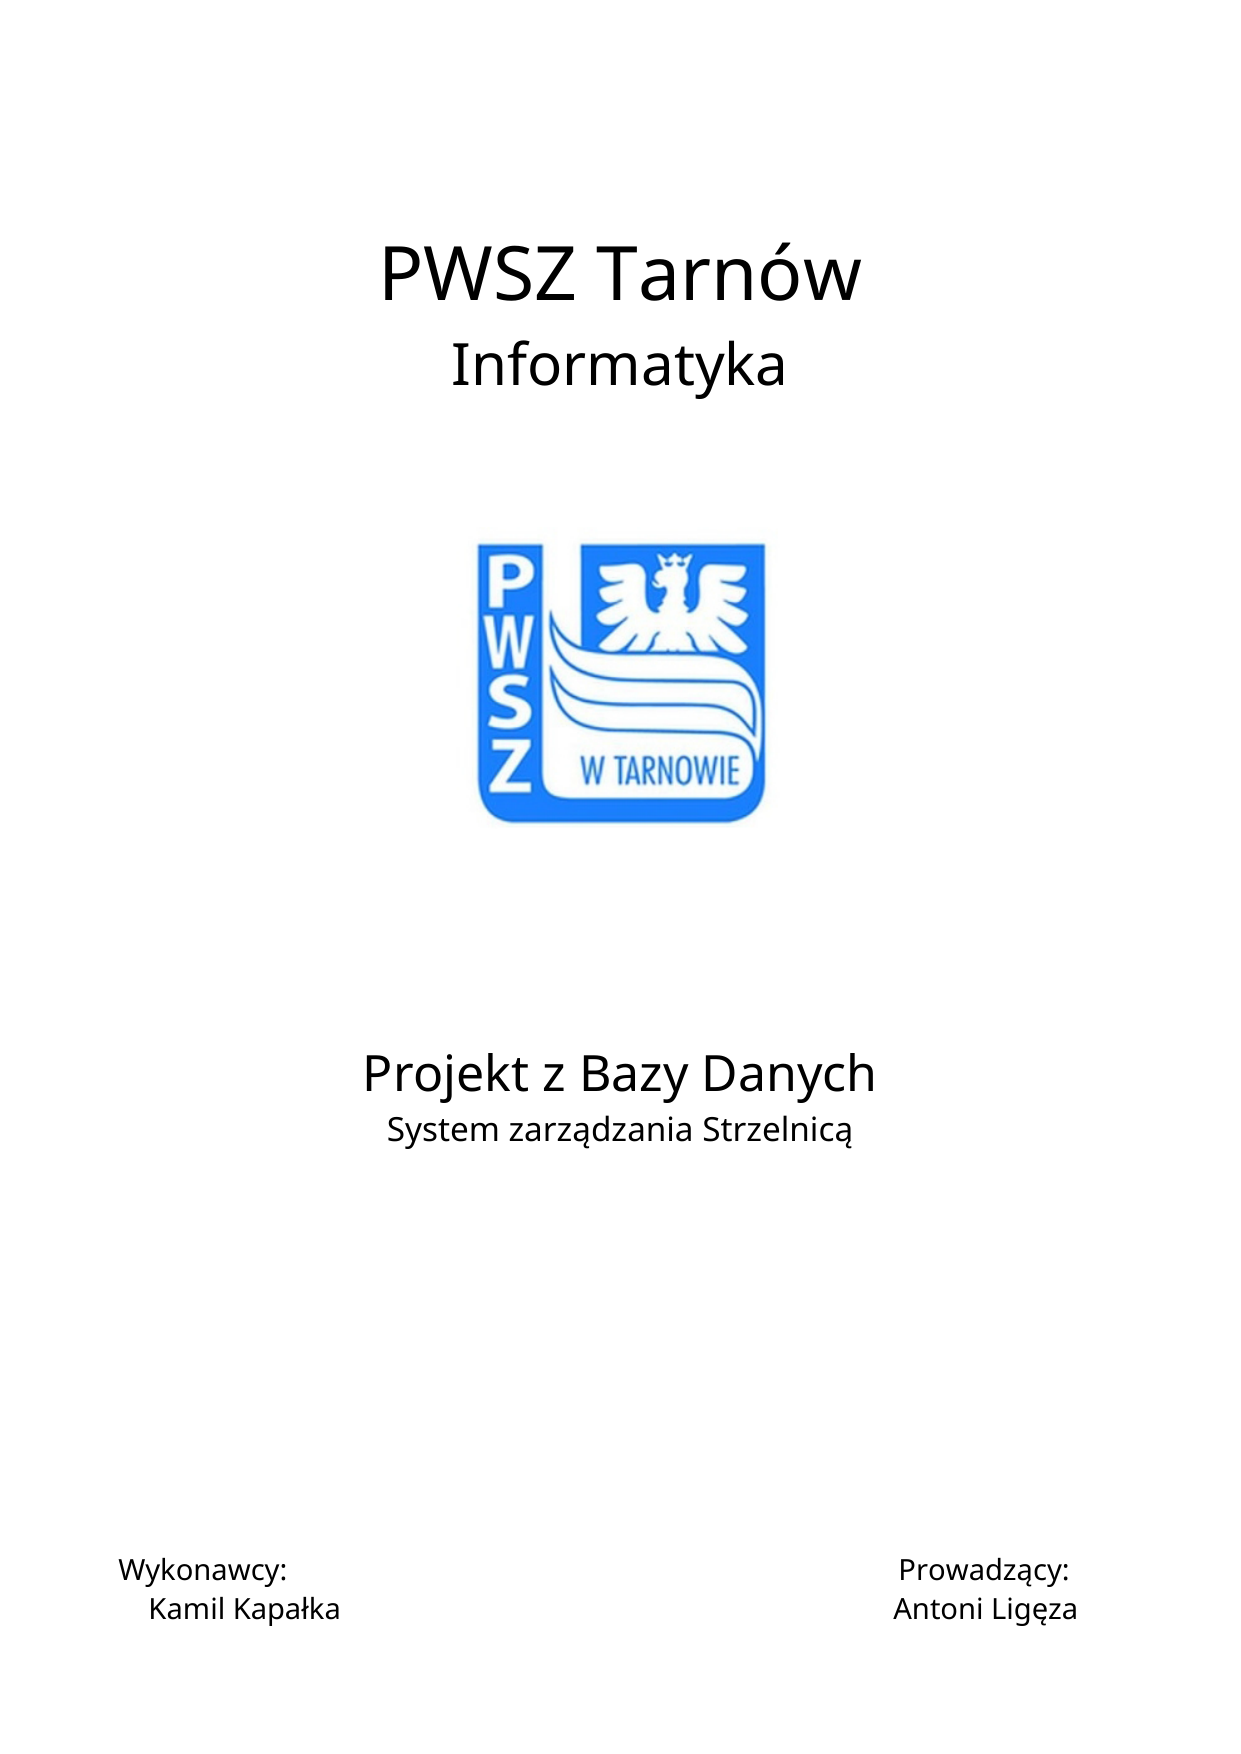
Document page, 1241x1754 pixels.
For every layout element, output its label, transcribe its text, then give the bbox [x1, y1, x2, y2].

text Informatyka [118, 322, 1122, 402]
text PWSZ Tarnów [118, 220, 1122, 322]
text Projekt z Bazy Danych [118, 1038, 1122, 1106]
text Kamil Kapałka Antoni Ligęza [118, 1588, 1122, 1628]
picture [437, 527, 803, 840]
text Wykonawcy: Prowadzący: [118, 1549, 1122, 1588]
text System zarządzania Strzelnicą [118, 1106, 1122, 1151]
